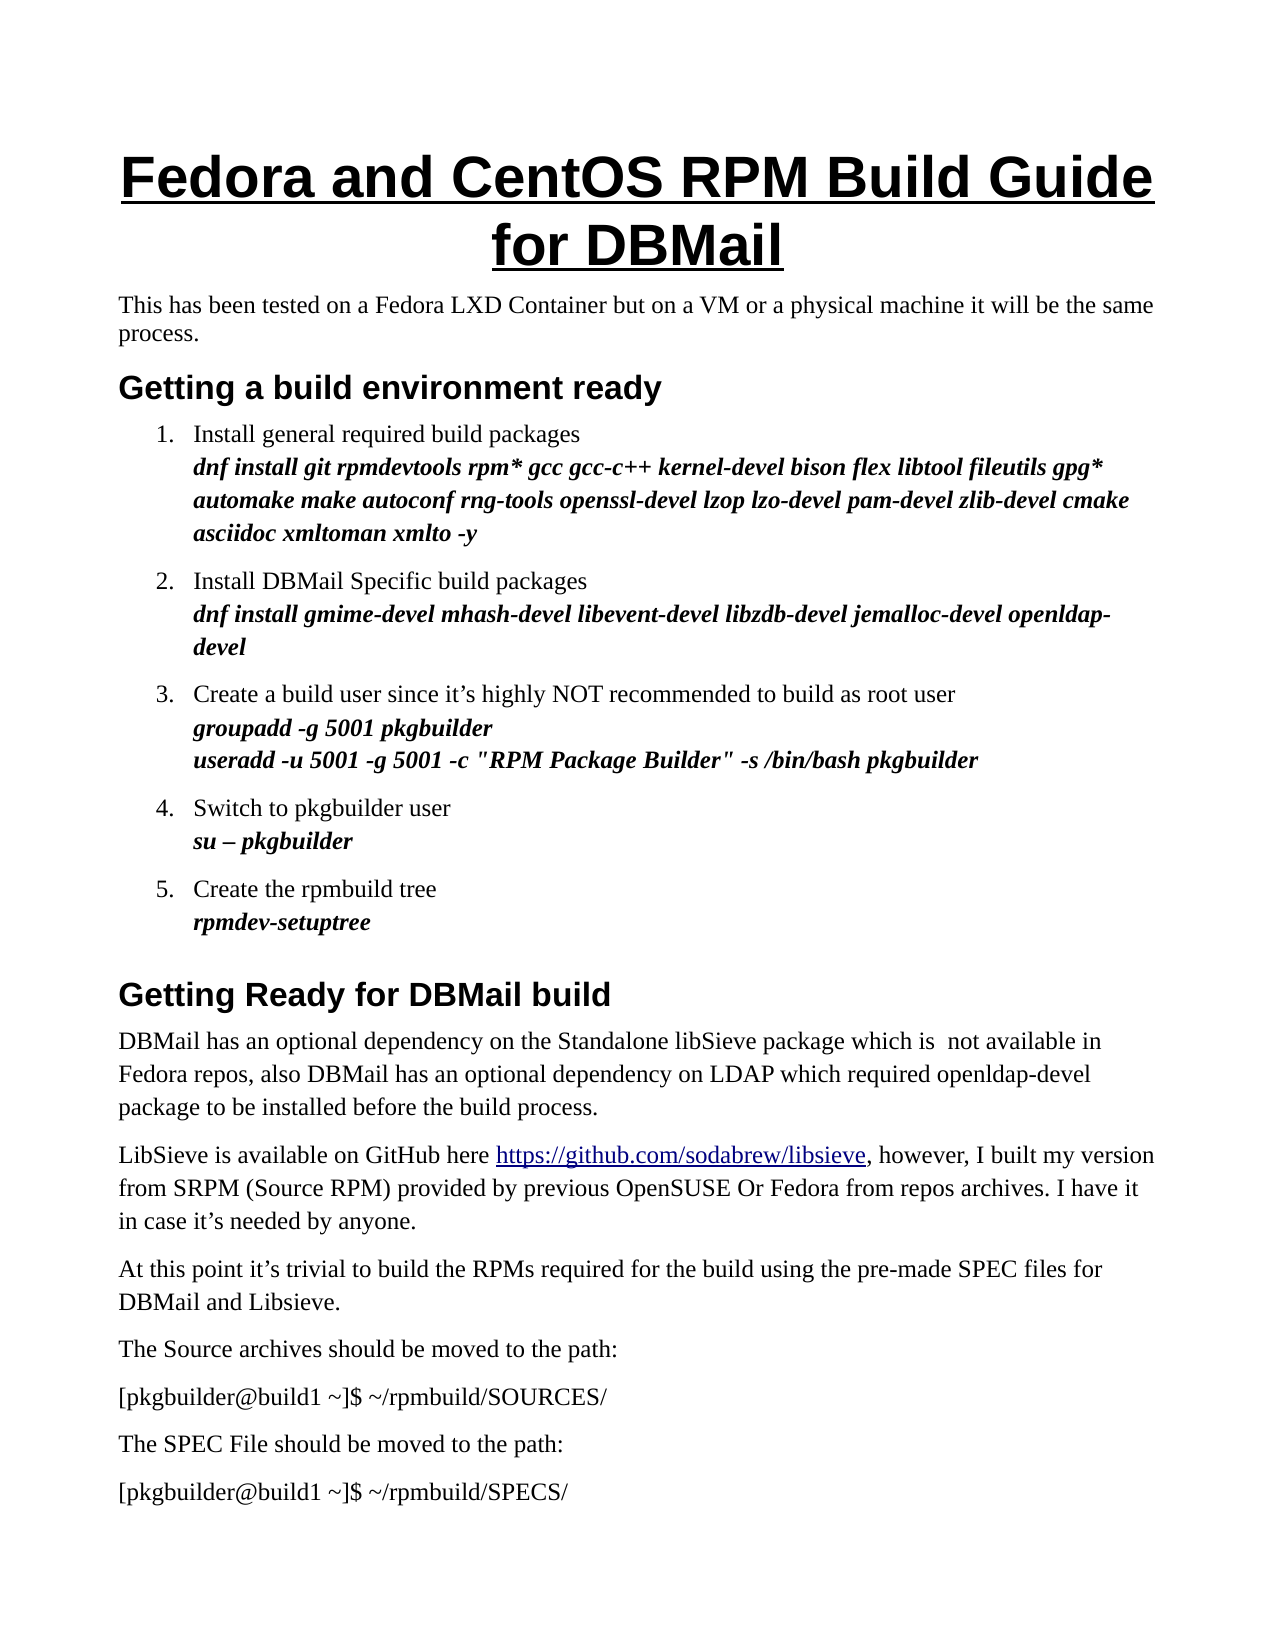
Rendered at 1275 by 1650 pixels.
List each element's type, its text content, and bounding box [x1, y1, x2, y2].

list Create a build user since it’s highly NOT recommended to build as root user groupadd -g 5001 pkgbuilder useradd -u 5001 -g 5001 -c "RPM Package Builder" -s /bin/bash pkgbuilder [156, 679, 1157, 774]
text DBMail has an optional dependency on the Standalone libSieve package which is not available in Fedora repos, also DBMail has an optional dependency on LDAP which required openldap-devel package to be installed before the build process. [118, 1026, 1157, 1121]
title Fedora and CentOS RPM Build Guide for DBMail [118, 143, 1157, 277]
text The Source archives should be moved to the path: [118, 1334, 1157, 1363]
text [pkgbuilder@build1 ~]$ ~/rpmbuild/SPECS/ [118, 1477, 1157, 1506]
text This has been tested on a Fedora LXD Container but on a VM or a physical machine it will be the same process. [118, 290, 1157, 347]
list Install DBMail Specific build packages dnf install gmime-devel mhash-devel libevent-devel libzdb-devel jemalloc-devel openldap-devel [156, 566, 1157, 661]
text At this point it’s trivial to build the RPMs required for the build using the pre-made SPEC files for DBMail and Libsieve. [118, 1254, 1157, 1316]
list Switch to pkgbuilder user su – pkgbuilder [156, 793, 1157, 855]
list Install general required build packages dnf install git rpmdevtools rpm* gcc gcc-c++ kernel-devel bison flex libtool fileutils gpg* automake make autoconf rng-tools openssl-devel lzop lzo-devel pam-devel zlib-devel cmake asciidoc xmltoman xmlto -y [156, 419, 1157, 547]
text [pkgbuilder@build1 ~]$ ~/rpmbuild/SOURCES/ [118, 1382, 1157, 1411]
list Create the rpmbuild tree rpmdev-setuptree [156, 874, 1157, 936]
text LibSieve is available on GitHub here https://github.com/sodabrew/libsieve, however, I built my version from SRPM (Source RPM) provided by previous OpenSUSE Or Fedora from repos archives. I have it in case it’s needed by anyone. [118, 1140, 1157, 1235]
subtitle Getting a build environment ready [118, 368, 1157, 407]
subtitle Getting Ready for DBMail build [118, 975, 1157, 1014]
text The SPEC File should be moved to the path: [118, 1429, 1157, 1458]
